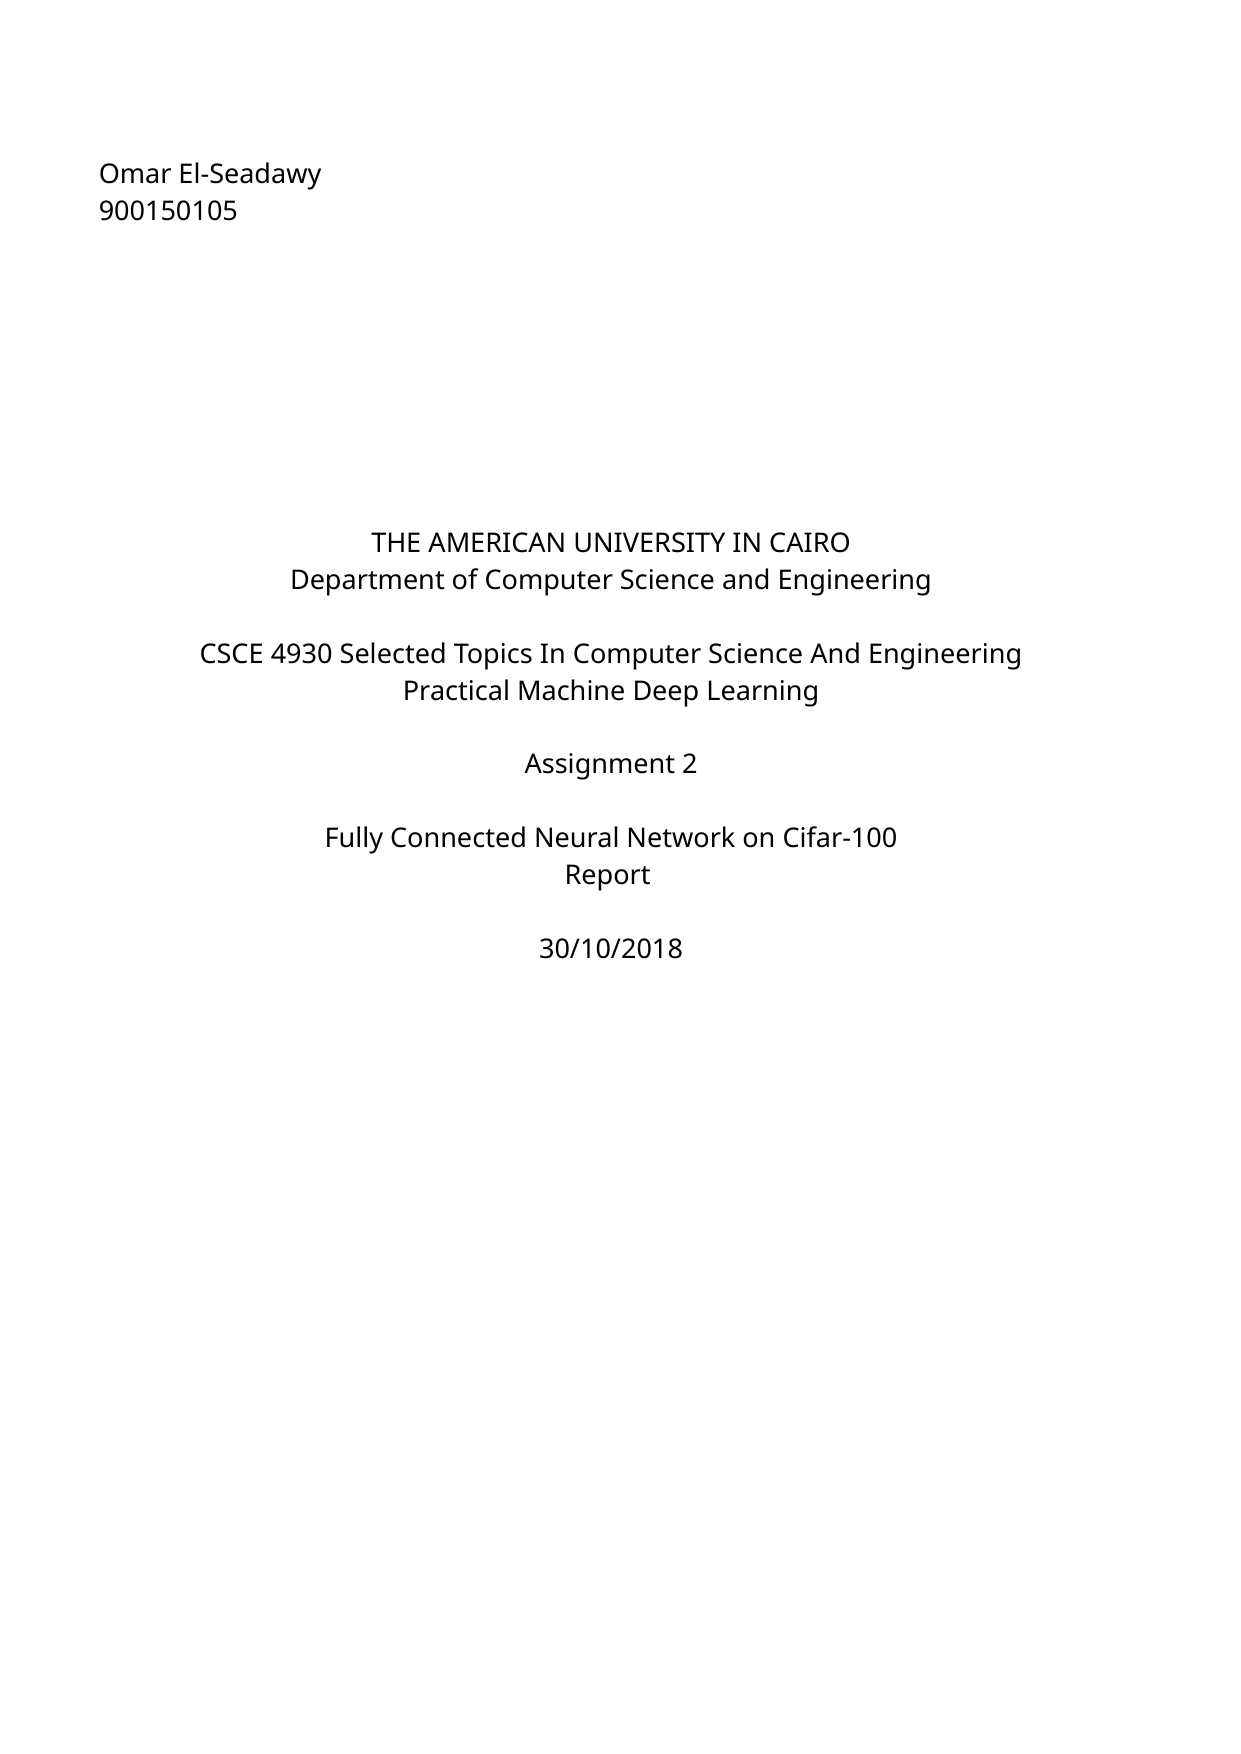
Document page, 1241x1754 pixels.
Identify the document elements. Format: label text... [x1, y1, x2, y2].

text Report [98, 856, 1123, 892]
text Practical Machine Deep Learning [98, 671, 1123, 708]
text CSCE 4930 Selected Topics In Computer Science And Engineering [98, 634, 1123, 671]
text THE AMERICAN UNIVERSITY IN CAIRO [98, 524, 1123, 561]
text 900150105 [98, 192, 1123, 229]
text Fully Connected Neural Network on Cifar-100 [98, 819, 1123, 856]
text 30/10/2018 [98, 929, 1123, 966]
text Department of Computer Science and Engineering [98, 561, 1123, 597]
text Omar El-Seadawy [98, 155, 1123, 192]
text Assignment 2 [98, 745, 1123, 782]
